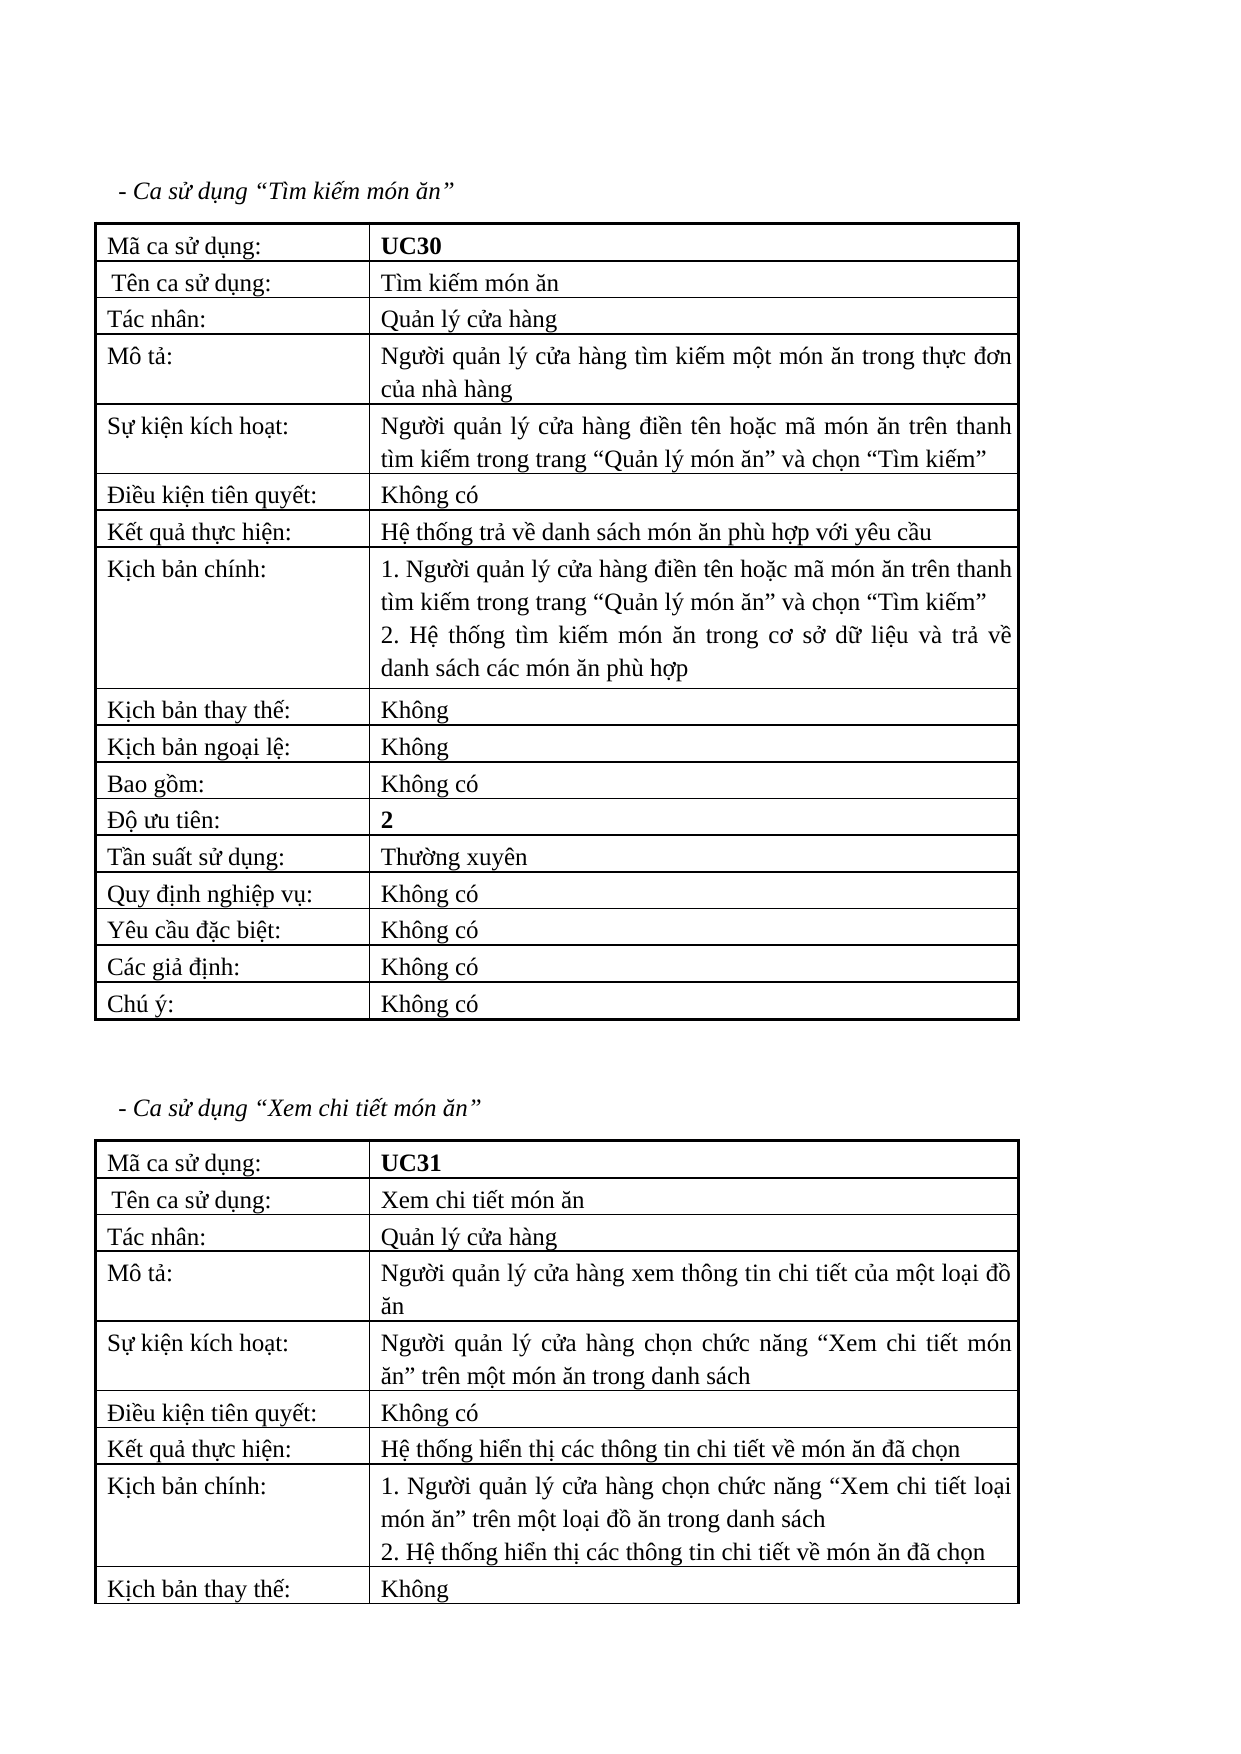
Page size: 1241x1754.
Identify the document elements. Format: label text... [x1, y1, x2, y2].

table_header UC31 [370, 1142, 1017, 1177]
table_cell Người quản lý cửa hàng tìm kiếm một món ăn trong thực đơn của nhà hàng [370, 335, 1017, 403]
table_cell Người quản lý cửa hàng điền tên hoặc mã món ăn trên thanh tìm kiếm trong trang “Quản lý món ăn” và chọn “Tìm kiếm” [370, 405, 1017, 473]
table_cell Điều kiện tiên quyết: [97, 474, 369, 509]
table_cell Quy định nghiệp vụ: [97, 873, 369, 908]
table_cell Không có [370, 1391, 1017, 1426]
subtitle - Ca sử dụng “Xem chi tiết món ăn” [118, 1093, 1122, 1122]
table_cell Không có [370, 474, 1017, 509]
table_cell 1. Người quản lý cửa hàng chọn chức năng “Xem chi tiết loại món ăn” trên một loại đồ ăn trong danh sách 2. Hệ thống hiển thị các thông tin chi tiết về món ăn đã chọn [370, 1465, 1017, 1566]
table_cell Kịch bản chính: [97, 1465, 369, 1566]
table_header Mã ca sử dụng: [97, 225, 369, 260]
table_cell Người quản lý cửa hàng chọn chức năng “Xem chi tiết món ăn” trên một món ăn trong danh sách [370, 1322, 1017, 1390]
table_cell Tên ca sử dụng: [97, 1179, 369, 1214]
table_cell Kịch bản thay thế: [97, 689, 369, 724]
table_cell Hệ thống trả về danh sách món ăn phù hợp với yêu cầu [370, 511, 1017, 546]
table_header UC30 [370, 225, 1017, 260]
table_cell 1. Người quản lý cửa hàng điền tên hoặc mã món ăn trên thanh tìm kiếm trong trang “Quản lý món ăn” và chọn “Tìm kiếm” 2. Hệ thống tìm kiếm món ăn trong cơ sở dữ liệu và trả về danh sách các món ăn phù hợp [370, 548, 1017, 688]
table_cell Yêu cầu đặc biệt: [97, 909, 369, 944]
table_cell Các giả định: [97, 946, 369, 981]
table_cell Tên ca sử dụng: [97, 262, 369, 297]
table_cell 2 [370, 799, 1017, 834]
table_cell Sự kiện kích hoạt: [97, 1322, 369, 1390]
table_cell Kịch bản chính: [97, 548, 369, 688]
table_cell Người quản lý cửa hàng xem thông tin chi tiết của một loại đồ ăn [370, 1252, 1017, 1320]
table_cell Sự kiện kích hoạt: [97, 405, 369, 473]
table_cell Mô tả: [97, 1252, 369, 1320]
table_cell Tìm kiếm món ăn [370, 262, 1017, 297]
table_cell Xem chi tiết món ăn [370, 1179, 1017, 1214]
table_header Mã ca sử dụng: [97, 1142, 369, 1177]
table_cell Kết quả thực hiện: [97, 511, 369, 546]
table_cell Kịch bản thay thế: [97, 1567, 369, 1602]
table_cell Quản lý cửa hàng [370, 298, 1017, 333]
subtitle - Ca sử dụng “Tìm kiếm món ăn” [118, 176, 1122, 205]
table_cell Chú ý: [97, 983, 369, 1018]
table_cell Quản lý cửa hàng [370, 1215, 1017, 1250]
table_cell Bao gồm: [97, 763, 369, 798]
table_cell Không [370, 1567, 1017, 1602]
table_cell Không có [370, 873, 1017, 908]
table_cell Độ ưu tiên: [97, 799, 369, 834]
table_cell Kết quả thực hiện: [97, 1428, 369, 1463]
table_cell Không có [370, 763, 1017, 798]
table_cell Điều kiện tiên quyết: [97, 1391, 369, 1426]
table_cell Kịch bản ngoại lệ: [97, 726, 369, 761]
table_cell Không [370, 726, 1017, 761]
table_cell Mô tả: [97, 335, 369, 403]
table_cell Thường xuyên [370, 836, 1017, 871]
table_cell Tác nhân: [97, 1215, 369, 1250]
table_cell Không có [370, 909, 1017, 944]
table_cell Không [370, 689, 1017, 724]
table_cell Không có [370, 946, 1017, 981]
table_cell Không có [370, 983, 1017, 1018]
table_cell Tác nhân: [97, 298, 369, 333]
table_cell Hệ thống hiển thị các thông tin chi tiết về món ăn đã chọn [370, 1428, 1017, 1463]
table_cell Tần suất sử dụng: [97, 836, 369, 871]
